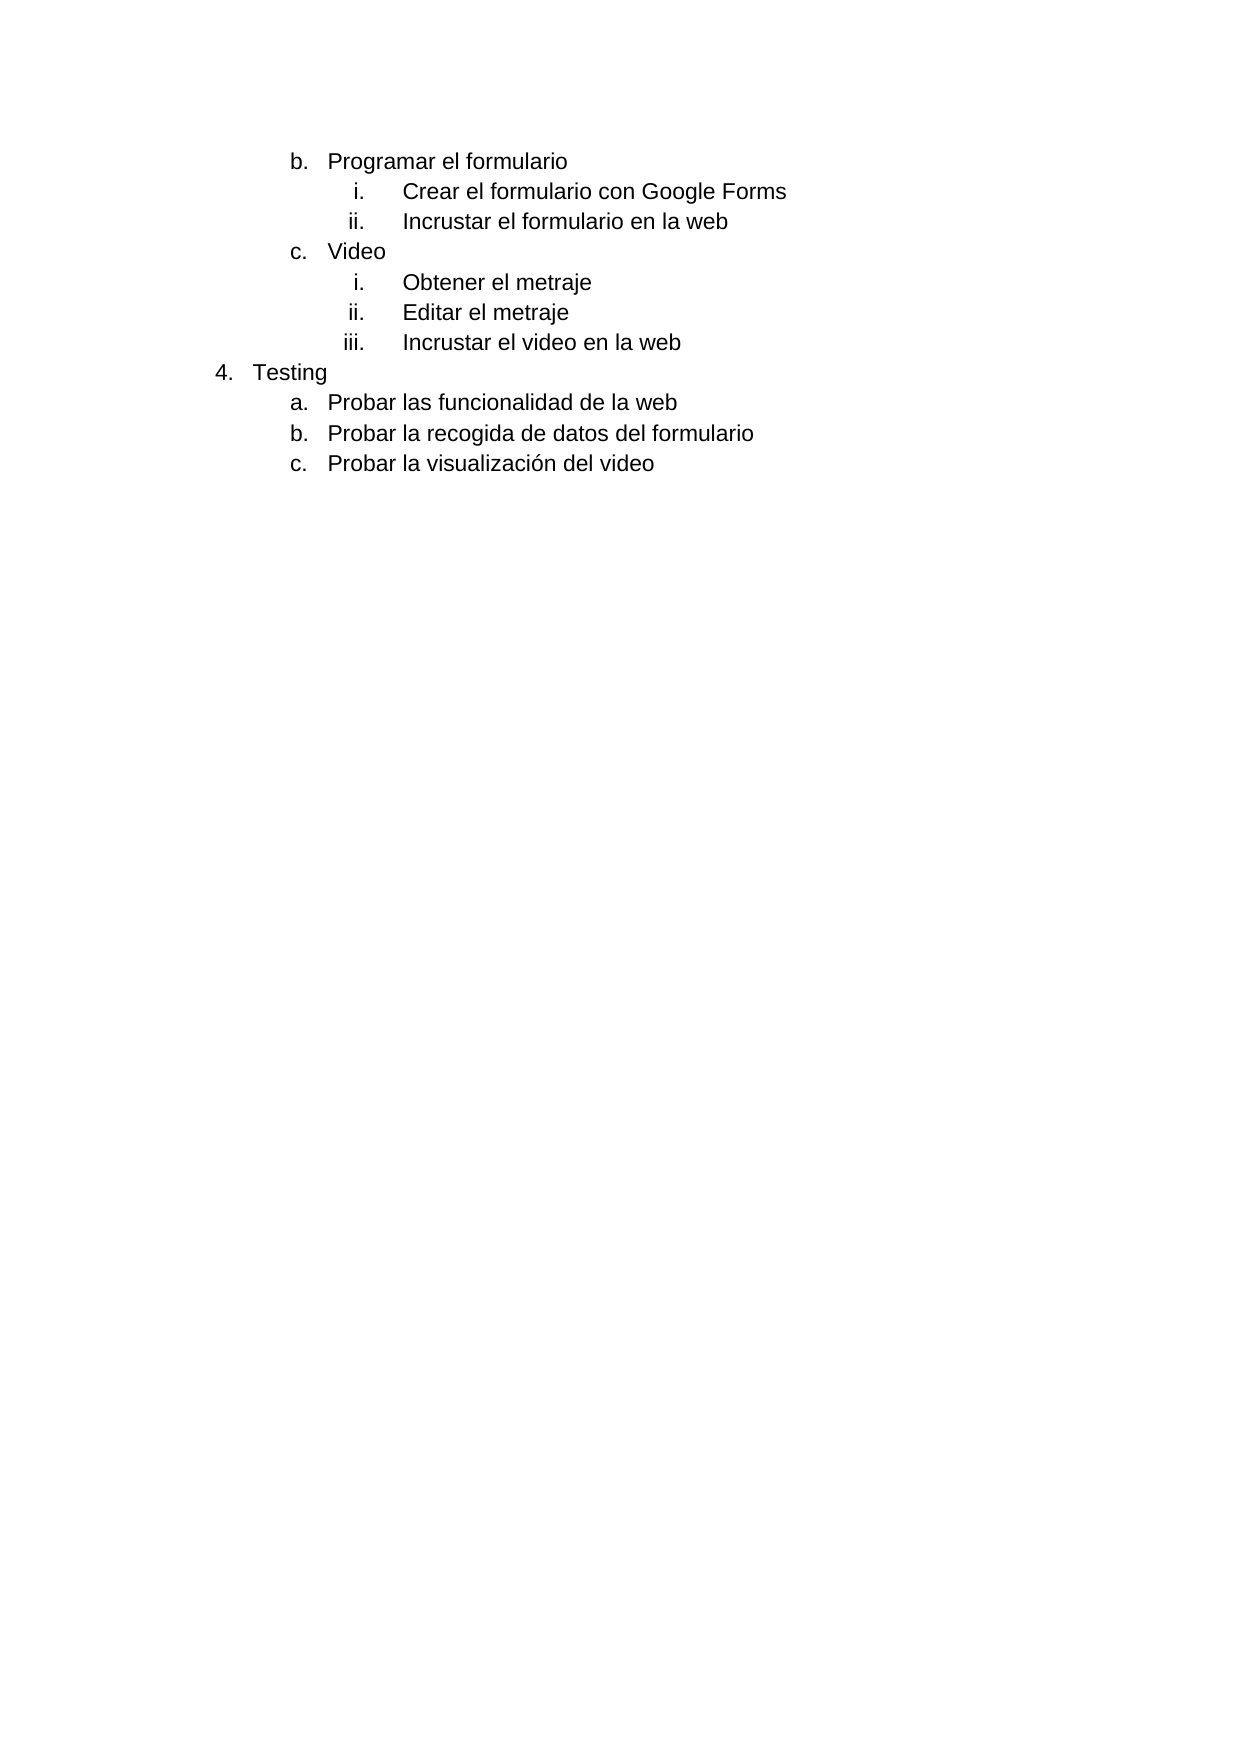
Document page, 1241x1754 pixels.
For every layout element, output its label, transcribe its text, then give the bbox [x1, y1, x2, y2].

list Probar la recogida de datos del formulario [290, 419, 1063, 446]
list Video [290, 238, 1063, 264]
list Probar las funcionalidad de la web [290, 389, 1063, 416]
list Testing [215, 359, 1063, 385]
list Editar el metraje [365, 299, 1063, 325]
list Crear el formulario con Google Forms [365, 178, 1063, 204]
list Incrustar el video en la web [365, 329, 1063, 355]
list Obtener el metraje [365, 268, 1063, 295]
list Incrustar el formulario en la web [365, 208, 1063, 234]
list Programar el formulario [290, 148, 1063, 174]
list Probar la visualización del video [290, 450, 1063, 476]
